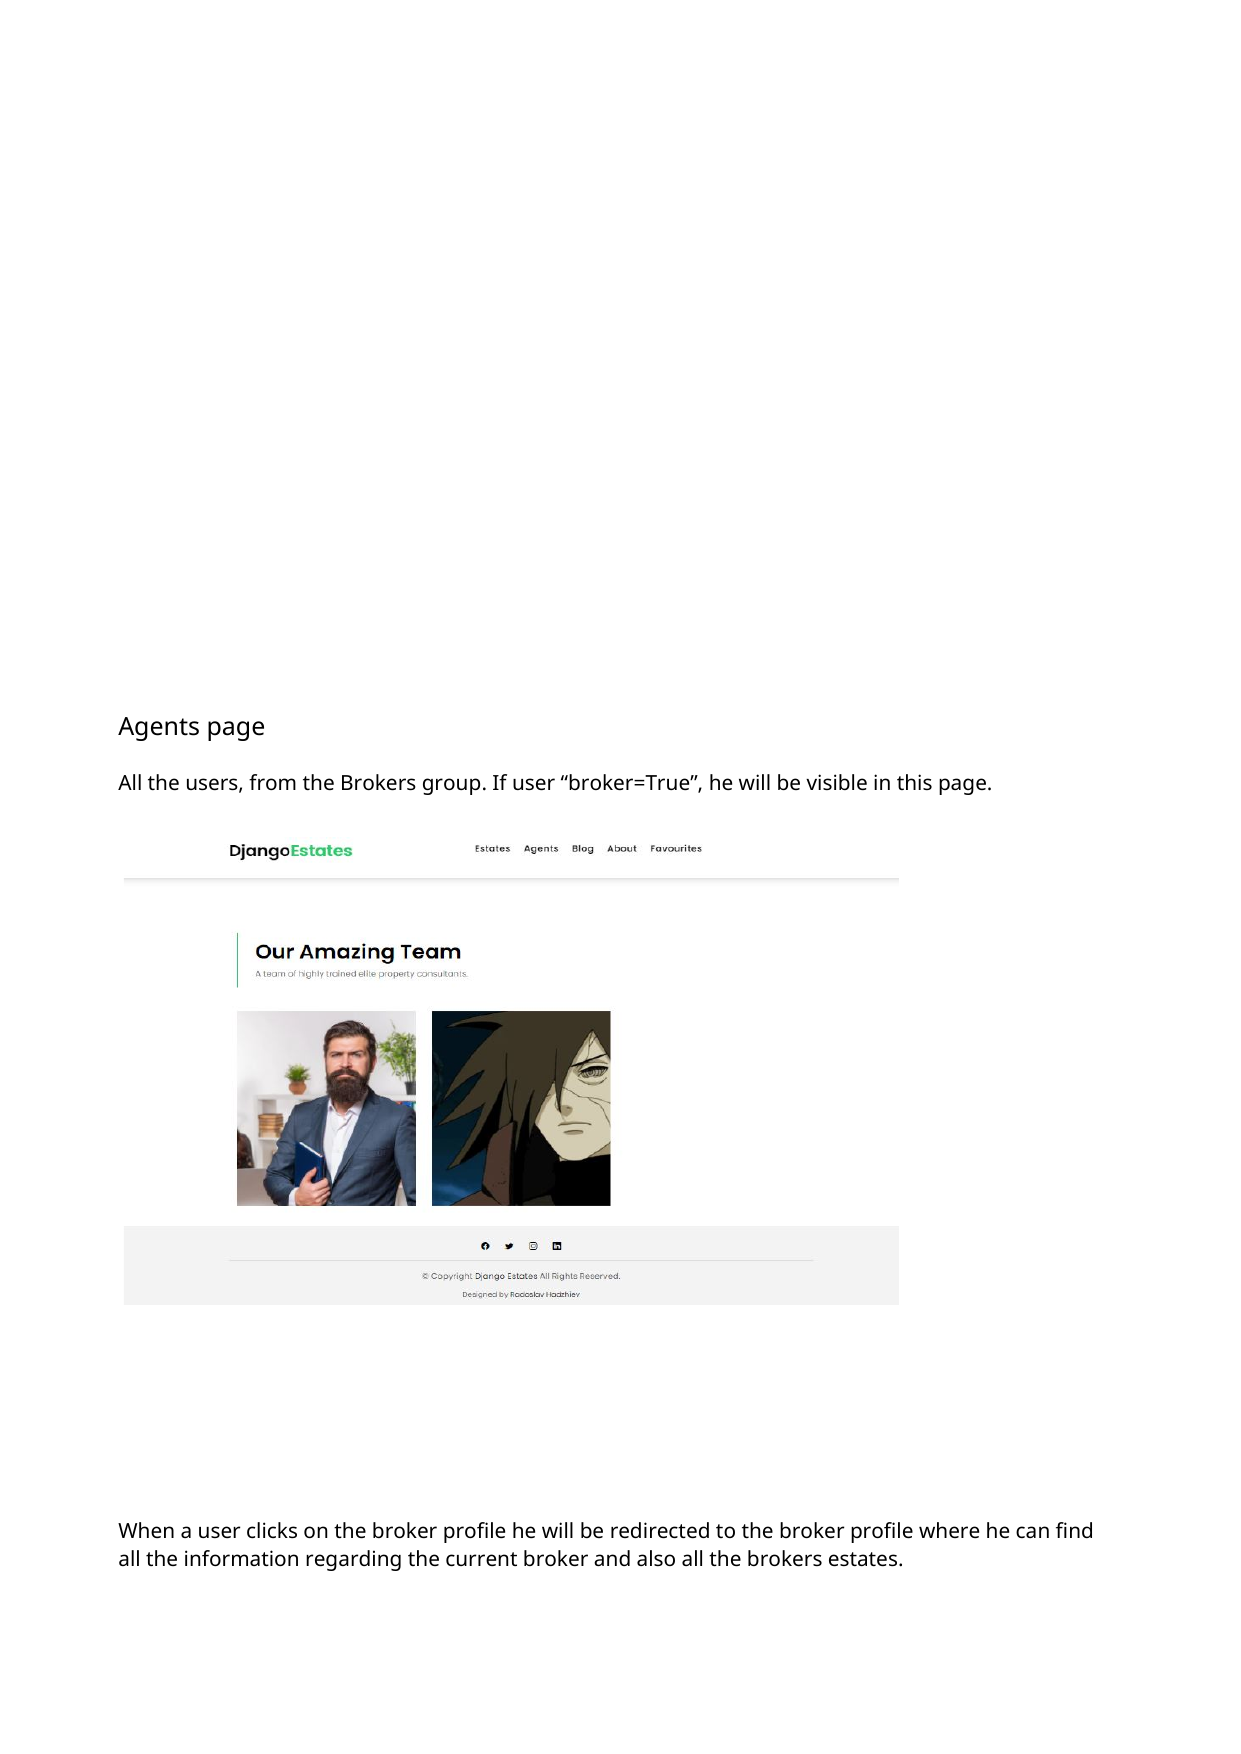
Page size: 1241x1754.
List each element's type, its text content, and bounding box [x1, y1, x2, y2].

text When a user clicks on the broker profile he will be redirected to the broker profile where he can find all the information regarding the current broker and also all the brokers estates. [118, 1516, 1122, 1573]
subtitle Agents page [118, 709, 1122, 743]
text All the users, from the Brokers group. If user “broker=True”, he will be visible in this page. [118, 768, 1122, 796]
picture [123, 837, 899, 1305]
